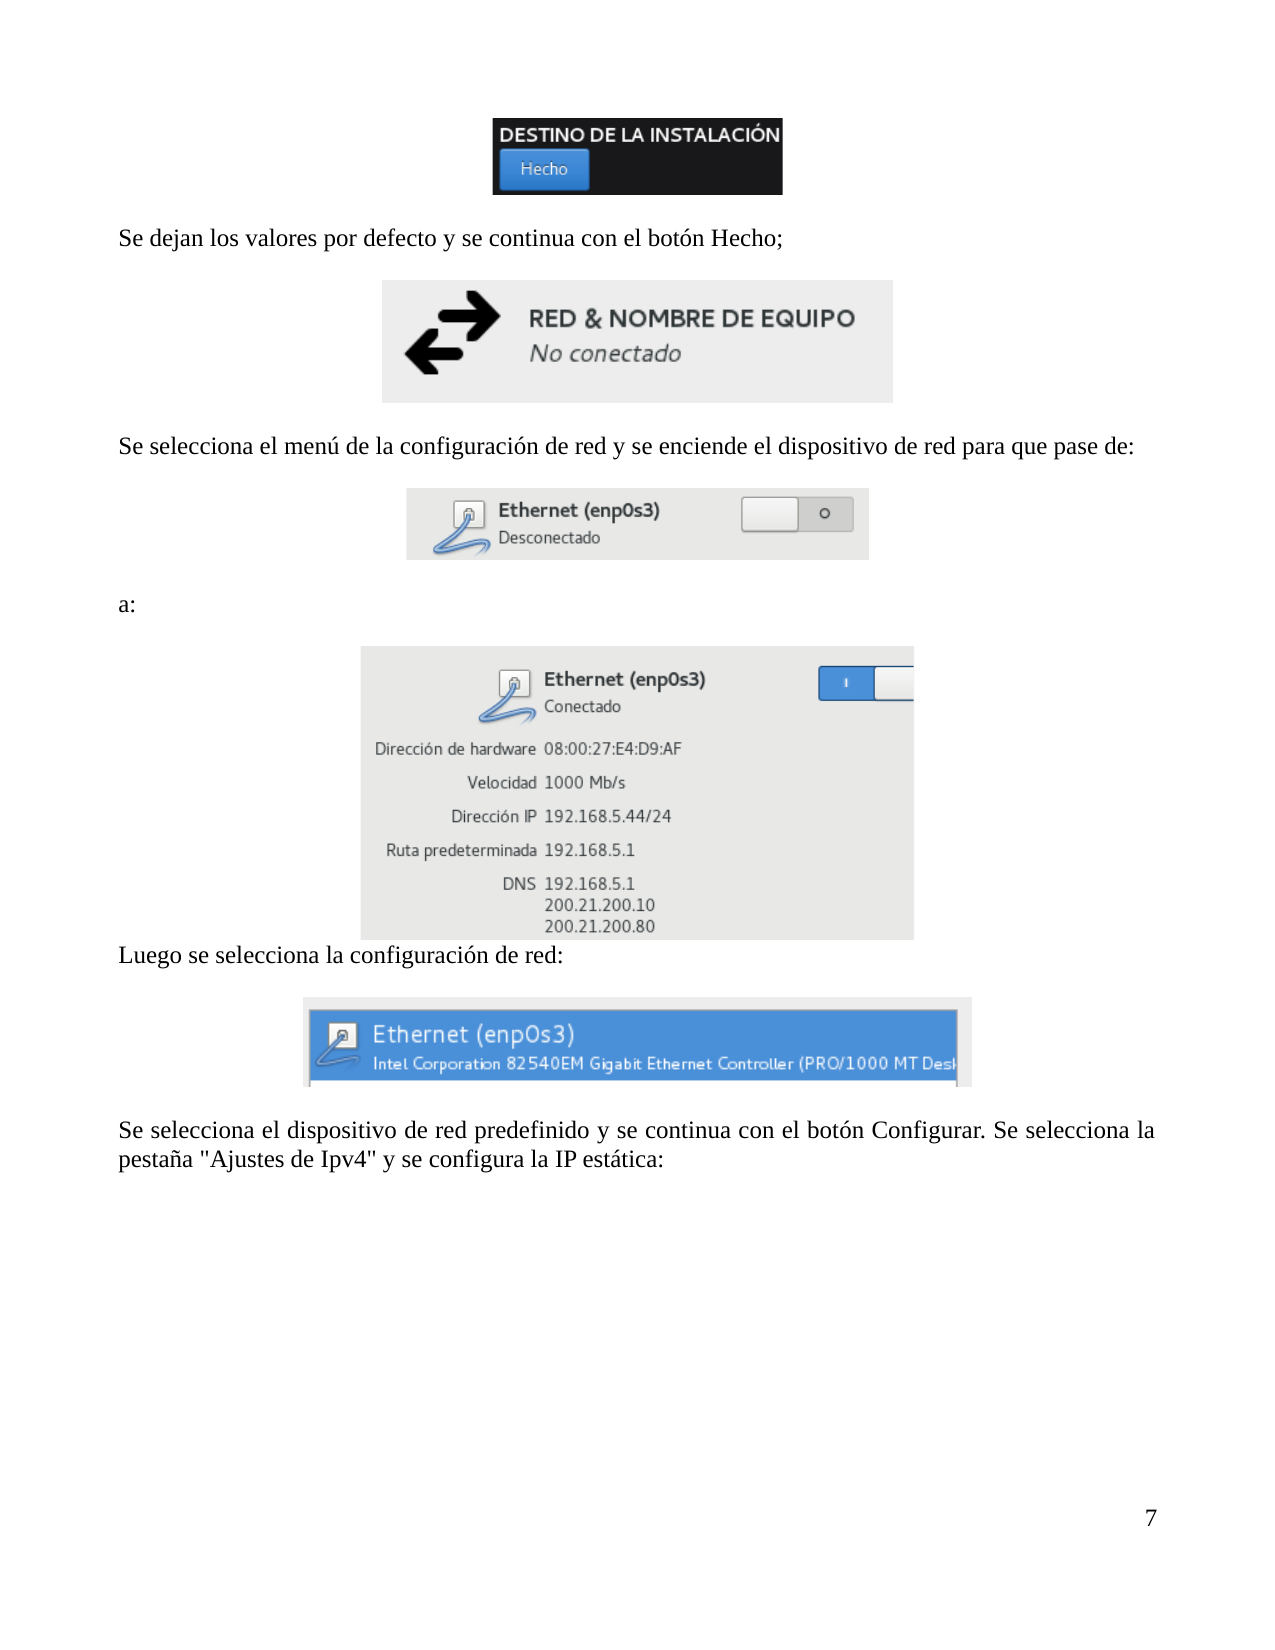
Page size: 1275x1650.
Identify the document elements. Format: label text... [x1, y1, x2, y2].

picture [382, 280, 893, 403]
text Luego se selecciona la configuración de red: [118, 940, 1157, 969]
picture [360, 646, 915, 940]
picture [303, 997, 972, 1087]
picture [406, 488, 869, 560]
text a: [118, 589, 1157, 617]
text Se dejan los valores por defecto y se continua con el botón Hecho; [118, 223, 1157, 252]
picture [492, 118, 783, 195]
text Se selecciona el menú de la configuración de red y se enciende el dispositivo de red para que pase de: [118, 431, 1157, 460]
text Se selecciona el dispositivo de red predefinido y se continua con el botón Configurar. Se selecciona la pestaña "Ajustes de Ipv4" y se configura la IP estática: [118, 1115, 1157, 1173]
